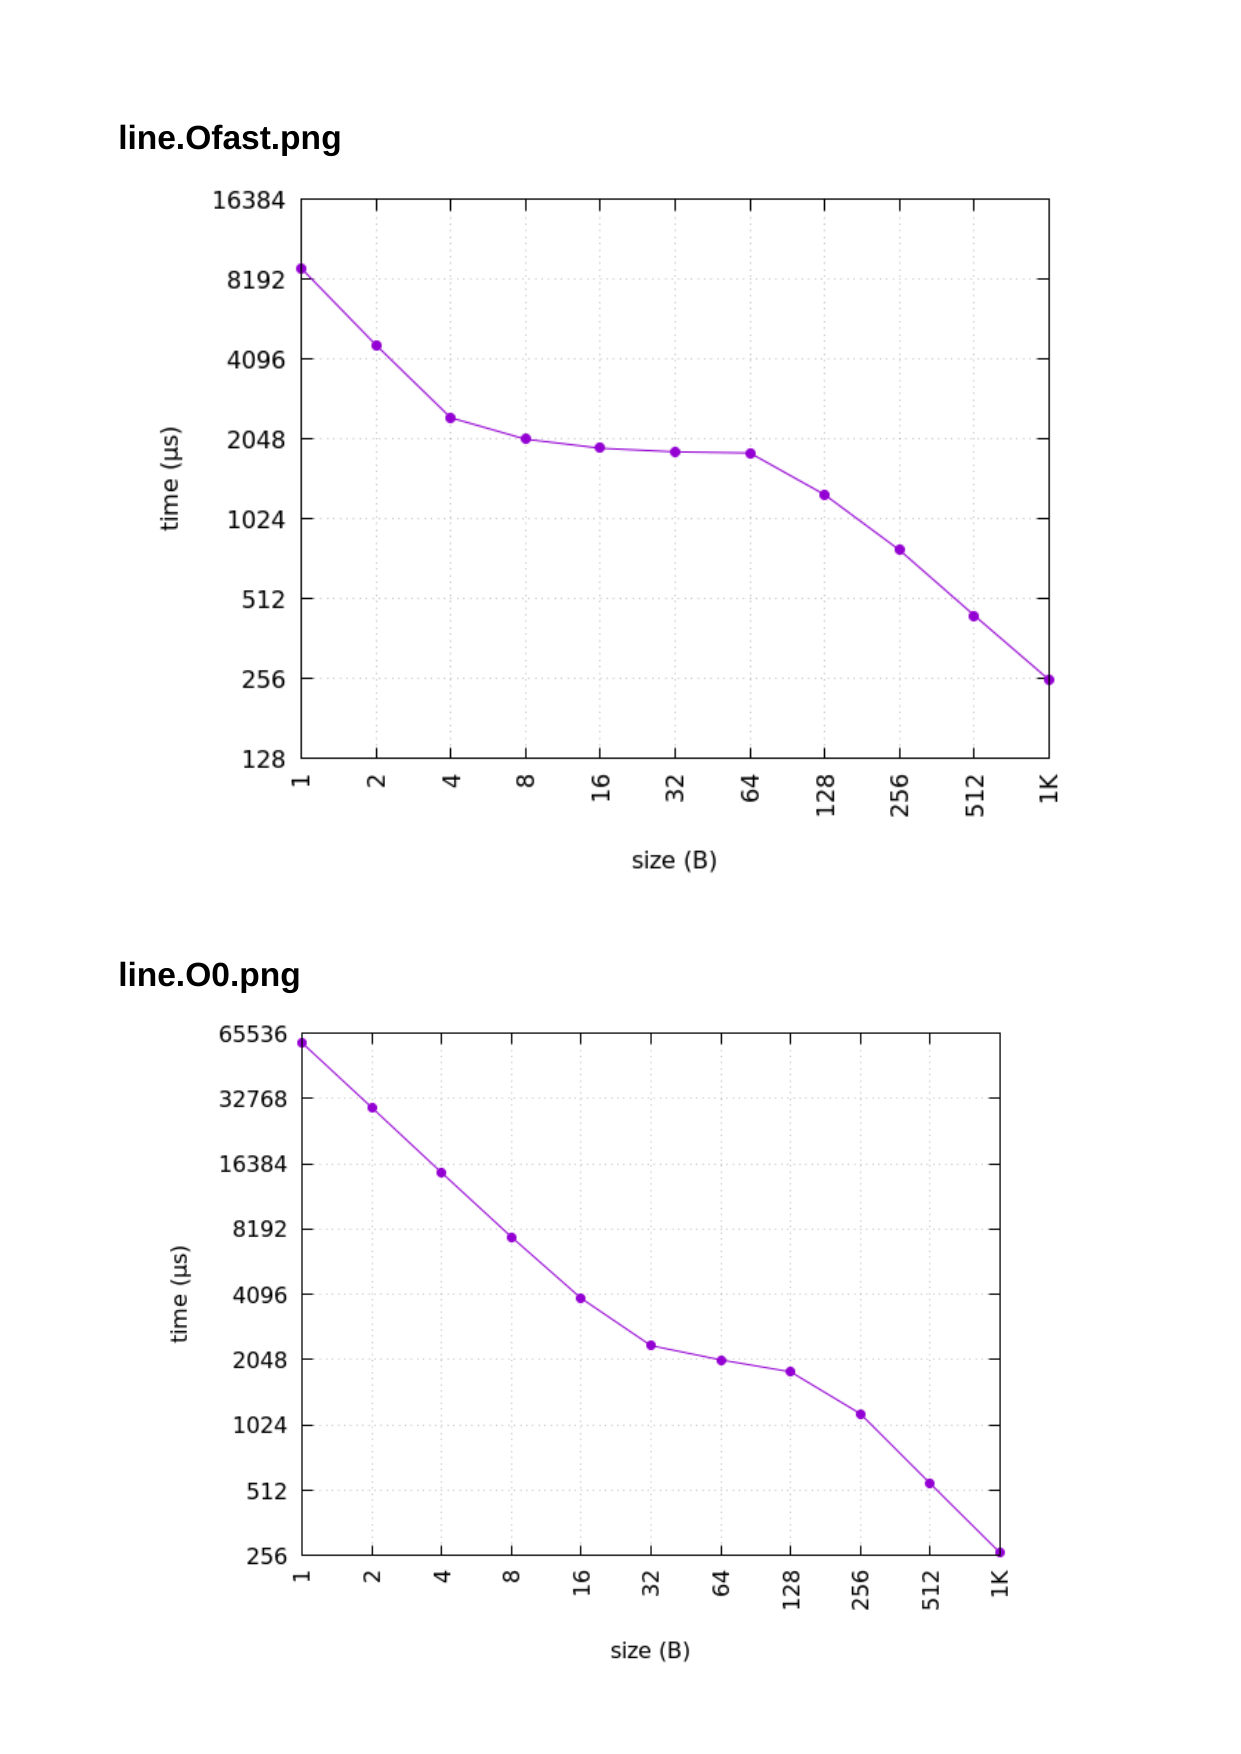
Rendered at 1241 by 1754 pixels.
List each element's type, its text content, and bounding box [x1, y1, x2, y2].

subtitle line.O0.png [118, 955, 1122, 994]
picture [158, 1005, 1041, 1668]
subtitle line.Ofast.png [118, 118, 1122, 157]
picture [147, 169, 1093, 879]
